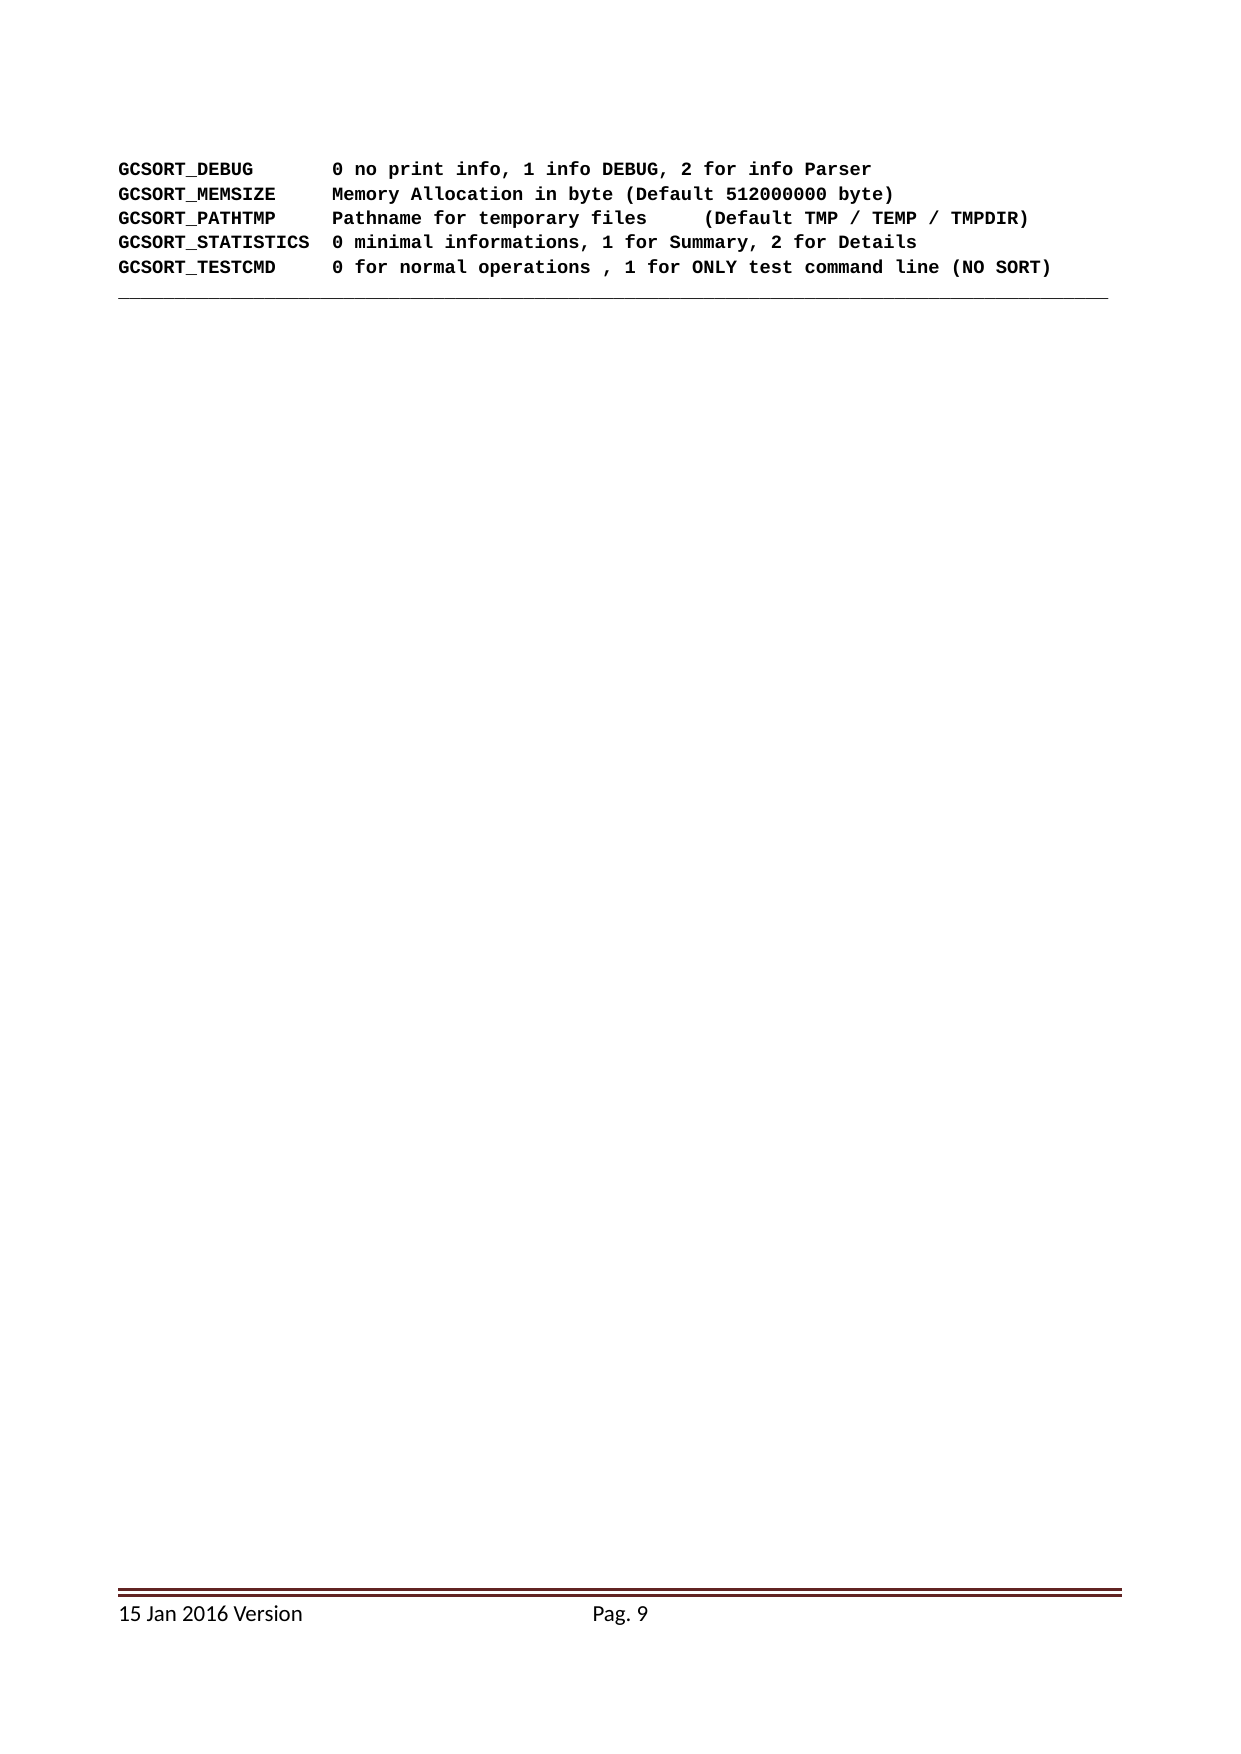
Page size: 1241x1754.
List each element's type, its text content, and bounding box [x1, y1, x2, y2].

text GCSORT_PATHTMP Pathname for temporary files (Default TMP / TEMP / TMPDIR) [118, 209, 1122, 230]
text GCSORT_STATISTICS 0 minimal informations, 1 for Summary, 2 for Details [118, 233, 1122, 254]
text GCSORT_DEBUG 0 no print info, 1 info DEBUG, 2 for info Parser [118, 160, 1122, 181]
text ________________________________________________________________________________________ [118, 282, 1122, 303]
text GCSORT_TESTCMD 0 for normal operations , 1 for ONLY test command line (NO SORT) [118, 258, 1122, 279]
text GCSORT_MEMSIZE Memory Allocation in byte (Default 512000000 byte) [118, 184, 1122, 206]
